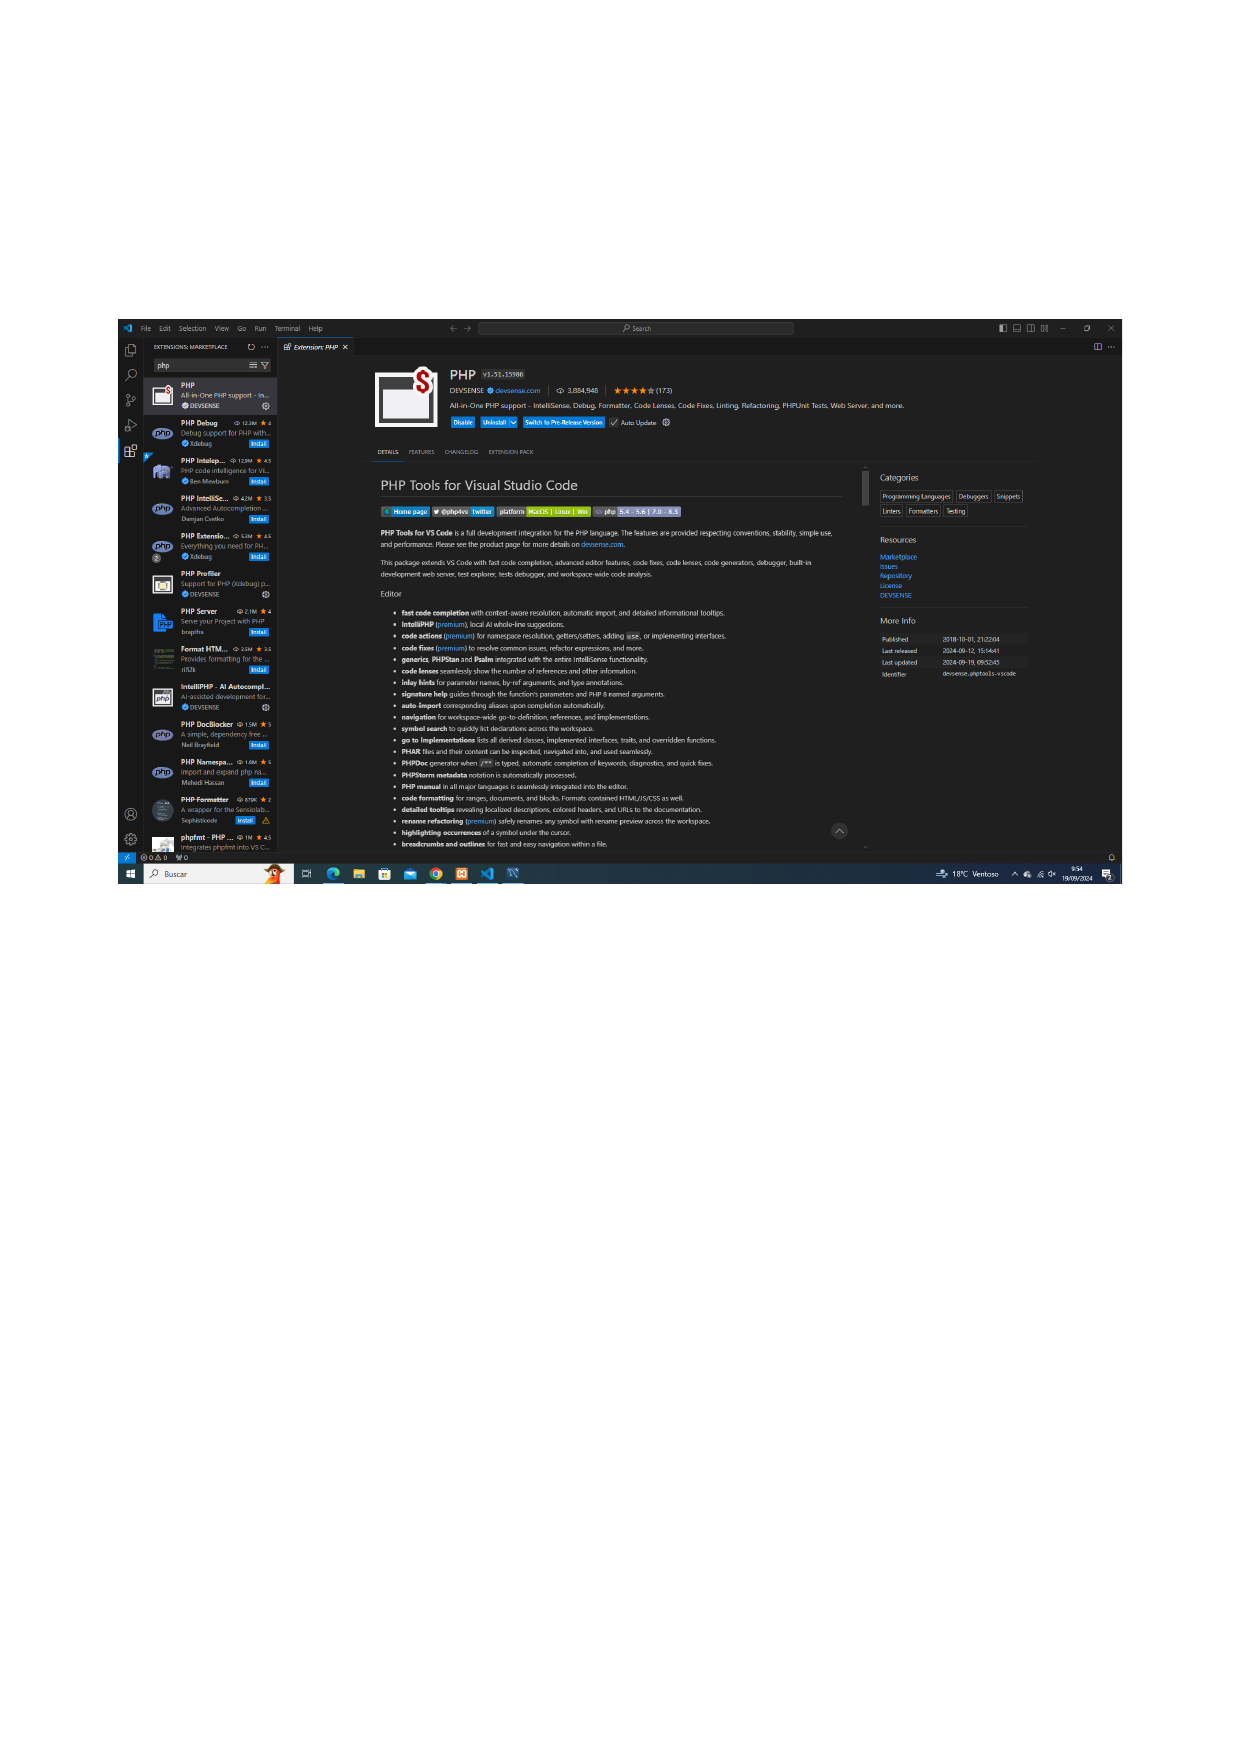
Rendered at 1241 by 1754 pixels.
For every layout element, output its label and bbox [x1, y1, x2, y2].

picture [118, 319, 1123, 884]
